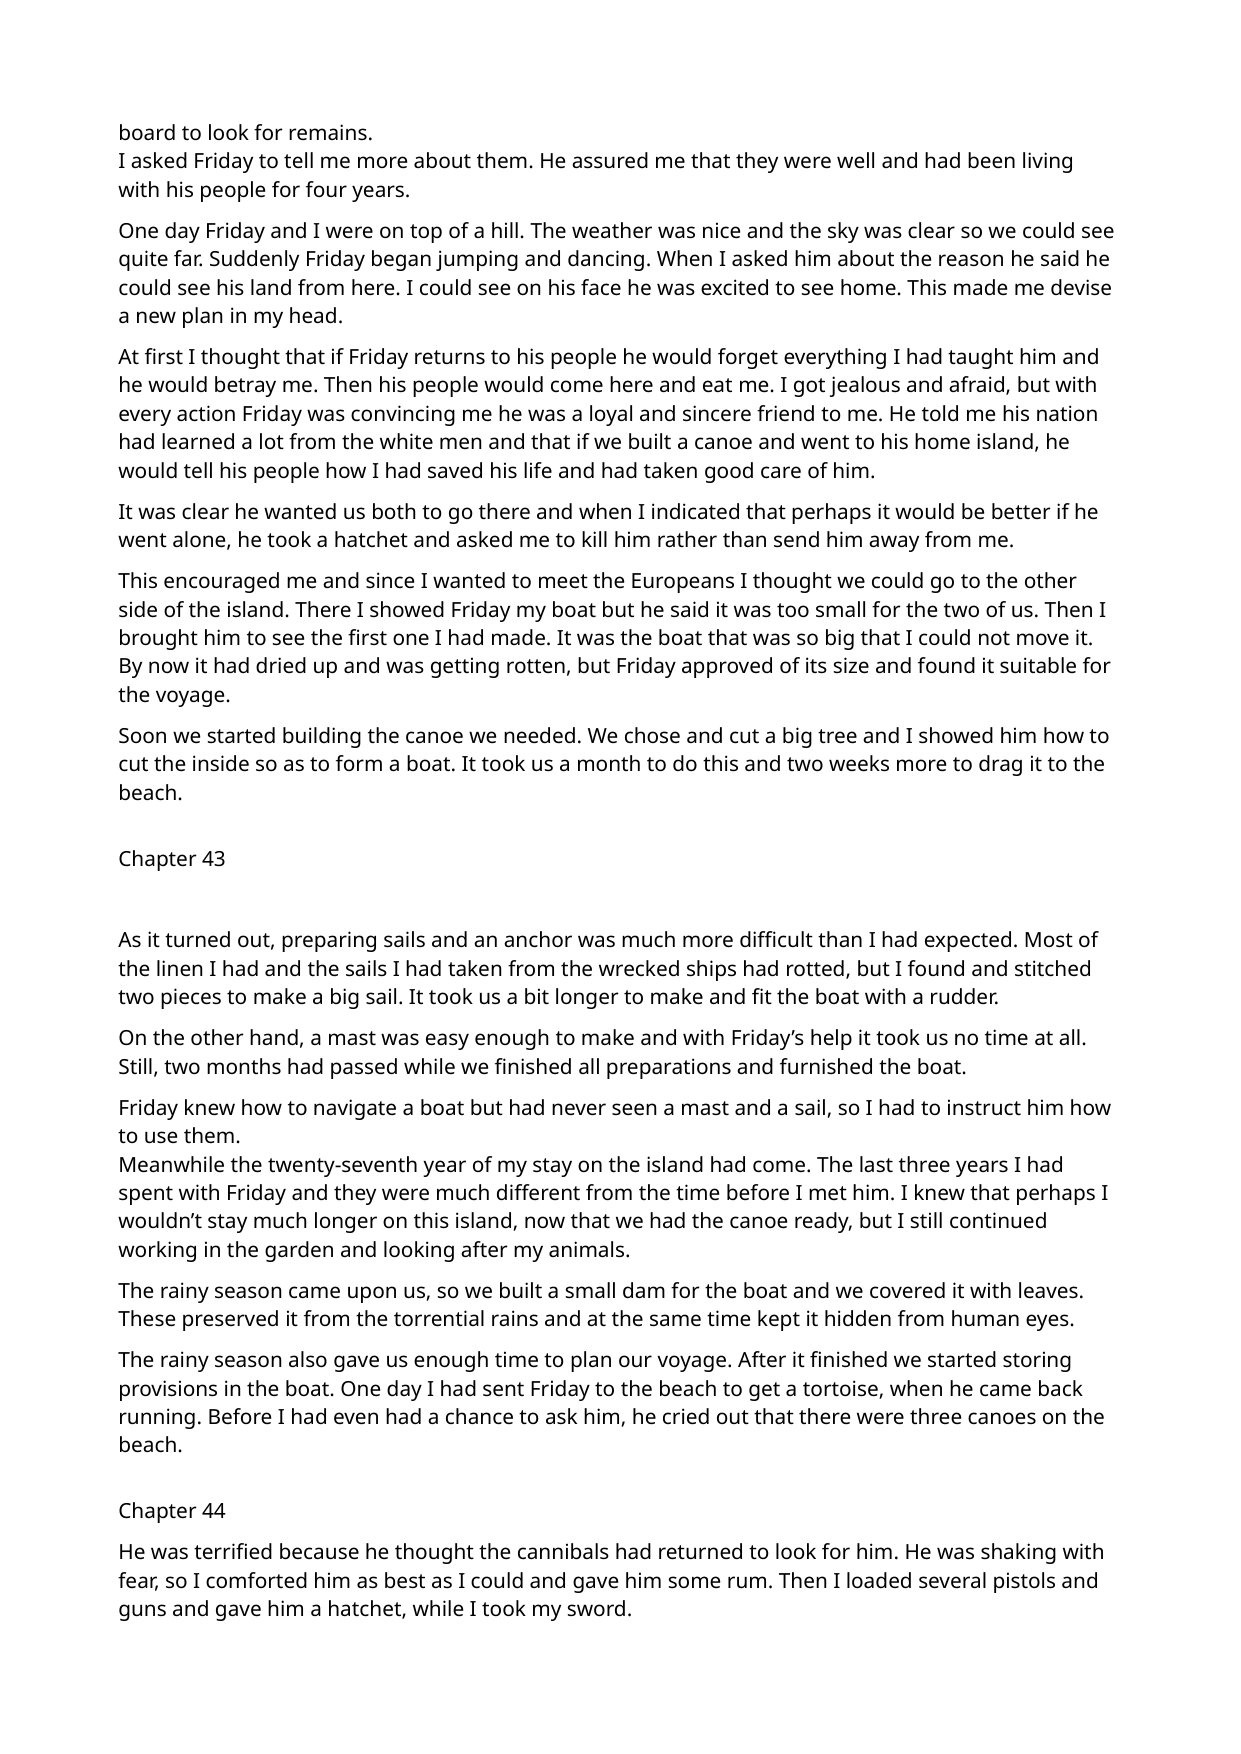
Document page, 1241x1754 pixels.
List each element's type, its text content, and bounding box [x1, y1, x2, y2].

text board to look for remains. I asked Friday to tell me more about them. He assured me that they were well and had been living with his people for four years. [118, 118, 1122, 203]
text On the other hand, a mast was easy enough to make and with Friday’s help it took us no time at all. Still, two months had passed while we finished all preparations and furnished the boat. [118, 1023, 1122, 1080]
text The rainy season came upon us, so we built a small dam for the boat and we covered it with leaves. These preserved it from the torrential rains and at the same time kept it hidden from human eyes. [118, 1276, 1122, 1333]
text As it turned out, preparing sails and an anchor was much more difficult than I had expected. Most of the linen I had and the sails I had taken from the wrecked ships had rotted, but I found and stitched two pieces to make a big sail. It took us a bit longer to make and fit the boat with a rudder. [118, 926, 1122, 1011]
text He was terrified because he thought the cannibals had returned to look for him. He was shaking with fear, so I comforted him as best as I could and gave him some rum. Then I loaded several pistols and guns and gave him a hatchet, while I took my sword. [118, 1537, 1122, 1623]
text Friday knew how to navigate a boat but had never seen a mast and a sail, so I had to instruct him how to use them. Meanwhile the twenty-seventh year of my stay on the island had come. The last three years I had spent with Friday and they were much different from the time before I met him. I knew that perhaps I wouldn’t stay much longer on this island, now that we had the canoe ready, but I still continued working in the garden and looking after my animals. [118, 1093, 1122, 1263]
text Soon we started building the canoe we needed. We chose and cut a big tree and I showed him how to cut the inside so as to form a boat. It took us a month to do this and two weeks more to drag it to the beach. [118, 721, 1122, 806]
text This encouraged me and since I wanted to meet the Europeans I thought we could go to the other side of the island. There I showed Friday my boat but he said it was too small for the two of us. Then I brought him to see the first one I had made. It was the boat that was so big that I could not move it. By now it had dried up and was getting rotten, but Friday approved of its size and found it suitable for the voyage. [118, 566, 1122, 708]
subtitle Chapter 43 [118, 844, 1122, 872]
text At first I thought that if Friday returns to his people he would forget everything I had taught him and he would betray me. Then his people would come here and eat me. I got jealous and afraid, but with every action Friday was convincing me he was a loyal and sincere friend to me. He told me his nation had learned a lot from the white men and that if we built a canoe and went to his home island, he would tell his people how I had saved his life and had taken good care of him. [118, 342, 1122, 484]
subtitle Chapter 44 [118, 1497, 1122, 1525]
text The rainy season also gave us enough time to plan our voyage. After it finished we started storing provisions in the boat. One day I had sent Friday to the beach to get a tortoise, when he came back running. Before I had even had a chance to ask him, he cried out that there were three canoes on the beach. [118, 1345, 1122, 1459]
text One day Friday and I were on top of a hill. The weather was nice and the sky was clear so we could see quite far. Suddenly Friday began jumping and dancing. When I asked him about the reason he said he could see his land from here. I could see on his face he was excited to see home. This made me devise a new plan in my head. [118, 216, 1122, 330]
text It was clear he wanted us both to go there and when I indicated that perhaps it would be better if he went alone, he took a hatchet and asked me to kill him rather than send him away from me. [118, 497, 1122, 554]
